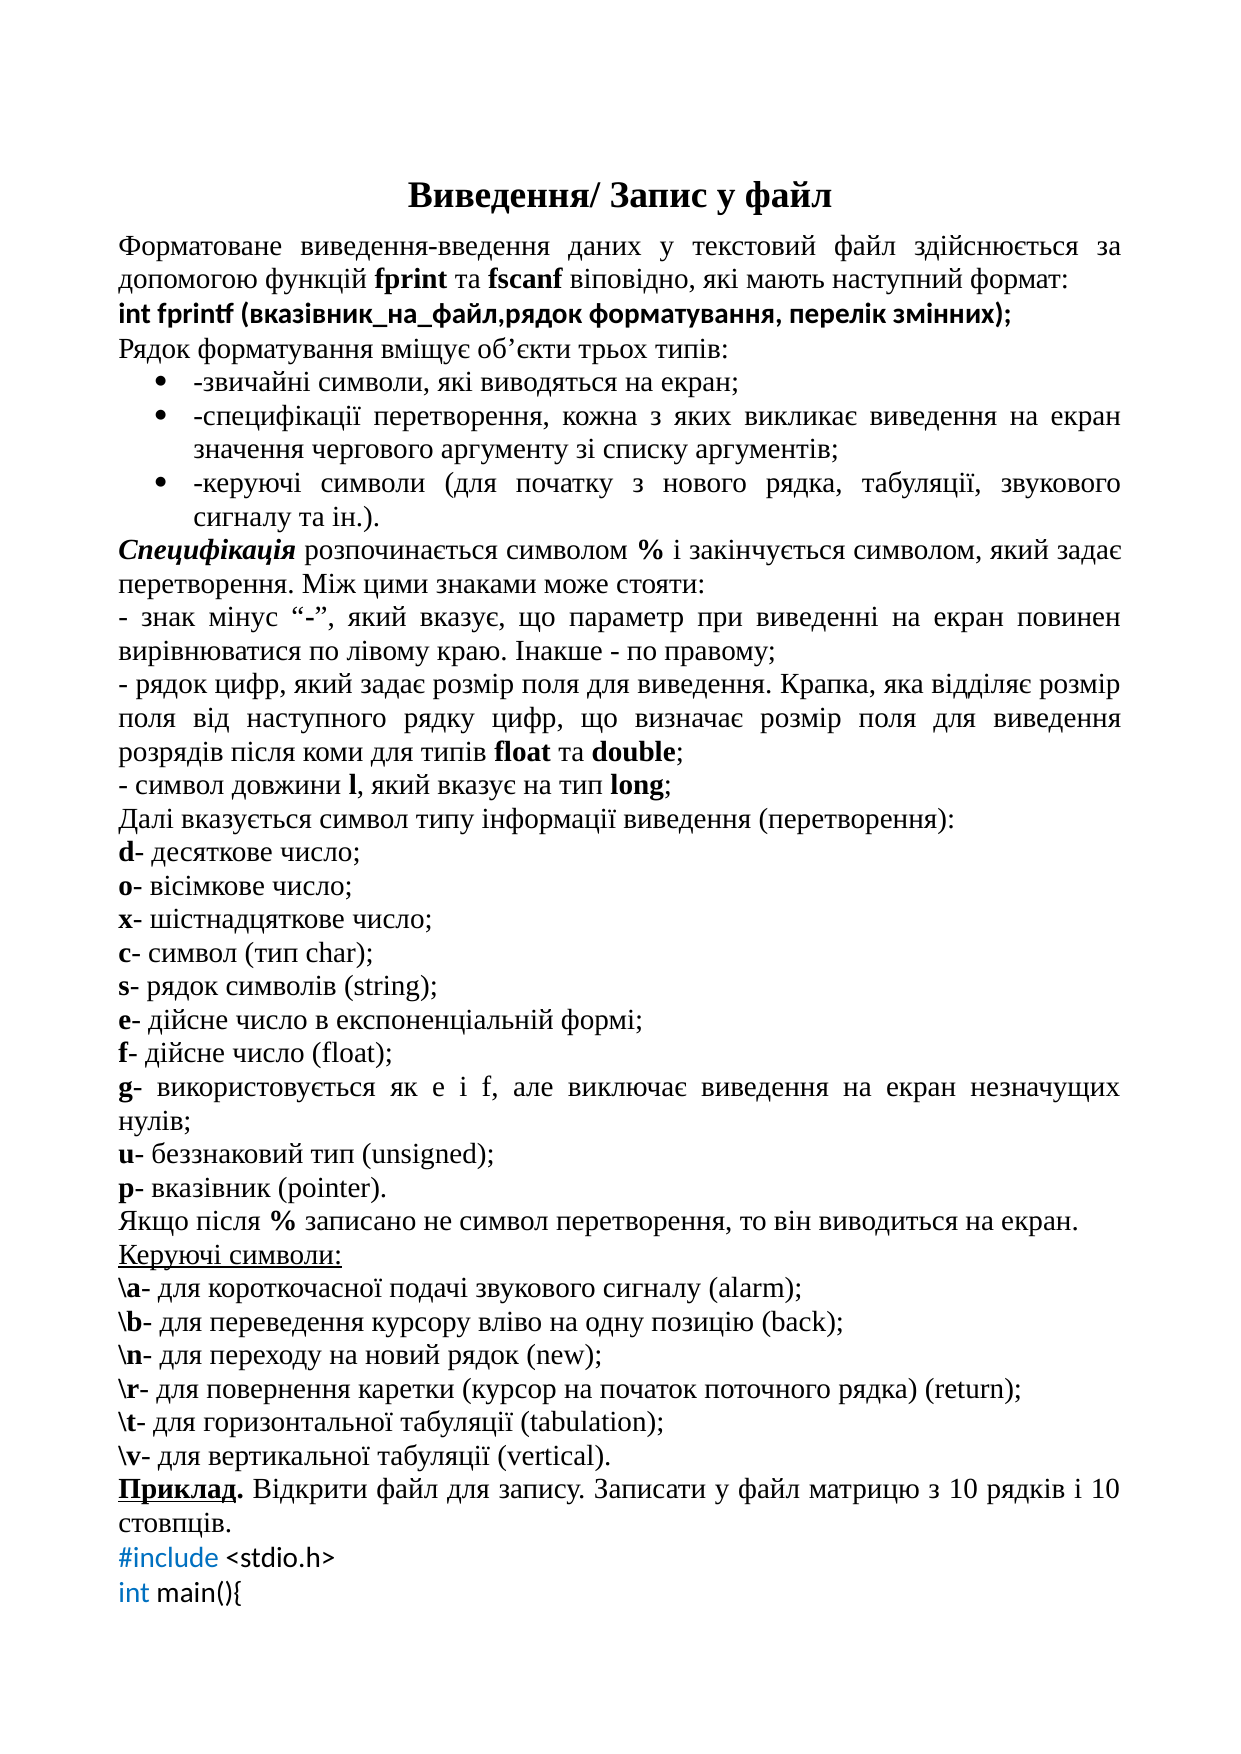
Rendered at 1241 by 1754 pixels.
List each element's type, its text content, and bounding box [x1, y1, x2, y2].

list -специфікації перетворення, кожна з яких викликає виведення на екран значення чергового аргументу зі списку аргументів; [156, 398, 1122, 465]
text #include <stdio.h> [118, 1539, 1122, 1574]
text s- рядок символів (string); [118, 968, 1122, 1002]
text \a- для короткочасної подачі звукового сигналу (alarm); [118, 1270, 1122, 1304]
text \v- для вертикальної табуляції (vertical). [118, 1438, 1122, 1472]
text Приклад. Відкрити файл для запису. Записати у файл матрицю з 10 рядків і 10 стовпців. [118, 1472, 1122, 1539]
list -звичайні символи, які виводяться на екран; [156, 364, 1122, 398]
text p- вказівник (pointer). [118, 1170, 1122, 1203]
text - знак мінус “-”, який вказує, що параметр при виведенні на екран повинен вирівнюватися по лівому краю. Інакше - по правому; [118, 599, 1122, 667]
list -керуючі символи (для початку з нового рядка, табуляції, звукового сигналу та ін.). [156, 465, 1122, 532]
text int main(){ [118, 1574, 1122, 1610]
text u- беззнаковий тип (unsigned); [118, 1136, 1122, 1170]
text c- символ (тип char); [118, 935, 1122, 968]
text - рядок цифр, який задає розмір поля для виведення. Крапка, яка відділяє розмір поля від наступного рядку цифр, що визначає розмір поля для виведення розрядів після коми для типів float та double; [118, 667, 1122, 767]
text - символ довжини l, який вказує на тип long; [118, 767, 1122, 801]
text int fprintf (вказівник_на_файл,рядок форматування, перелік змінних); [118, 295, 1122, 331]
text \b- для переведення курсору вліво на одну позицію (back); [118, 1304, 1122, 1337]
text Рядок форматування вміщує об’єкти трьох типів: [118, 331, 1122, 364]
subtitle Виведення/ Запис у файл [118, 172, 1122, 216]
text e- дійсне число в експоненціальній формі; [118, 1002, 1122, 1036]
text \t- для горизонтальної табуляції (tabulation); [118, 1404, 1122, 1438]
text Форматоване виведення-введення даних у текстовий файл здійснюється за допомогою функцій fprint та fscanf віповідно, які мають наступний формат: [118, 228, 1122, 295]
text g- використовується як e і f, але виключає виведення на екран незначущих нулів; [118, 1069, 1122, 1136]
text Керуючі символи: [118, 1237, 1122, 1270]
text Далі вказується символ типу інформації виведення (перетворення): [118, 801, 1122, 834]
text o- вісімкове число; [118, 868, 1122, 901]
text \n- для переходу на новий рядок (new); [118, 1337, 1122, 1371]
text Якщо після % записано не символ перетворення, то він виводиться на екран. [118, 1203, 1122, 1237]
text d- десяткове число; [118, 834, 1122, 868]
text \r- для повернення каретки (курсор на початок поточного рядка) (return); [118, 1371, 1122, 1404]
text f- дійсне число (float); [118, 1036, 1122, 1069]
text x- шістнадцяткове число; [118, 901, 1122, 935]
text Специфікація розпочинається символом % і закінчується символом, який задає перетворення. Між цими знаками може стояти: [118, 532, 1122, 599]
